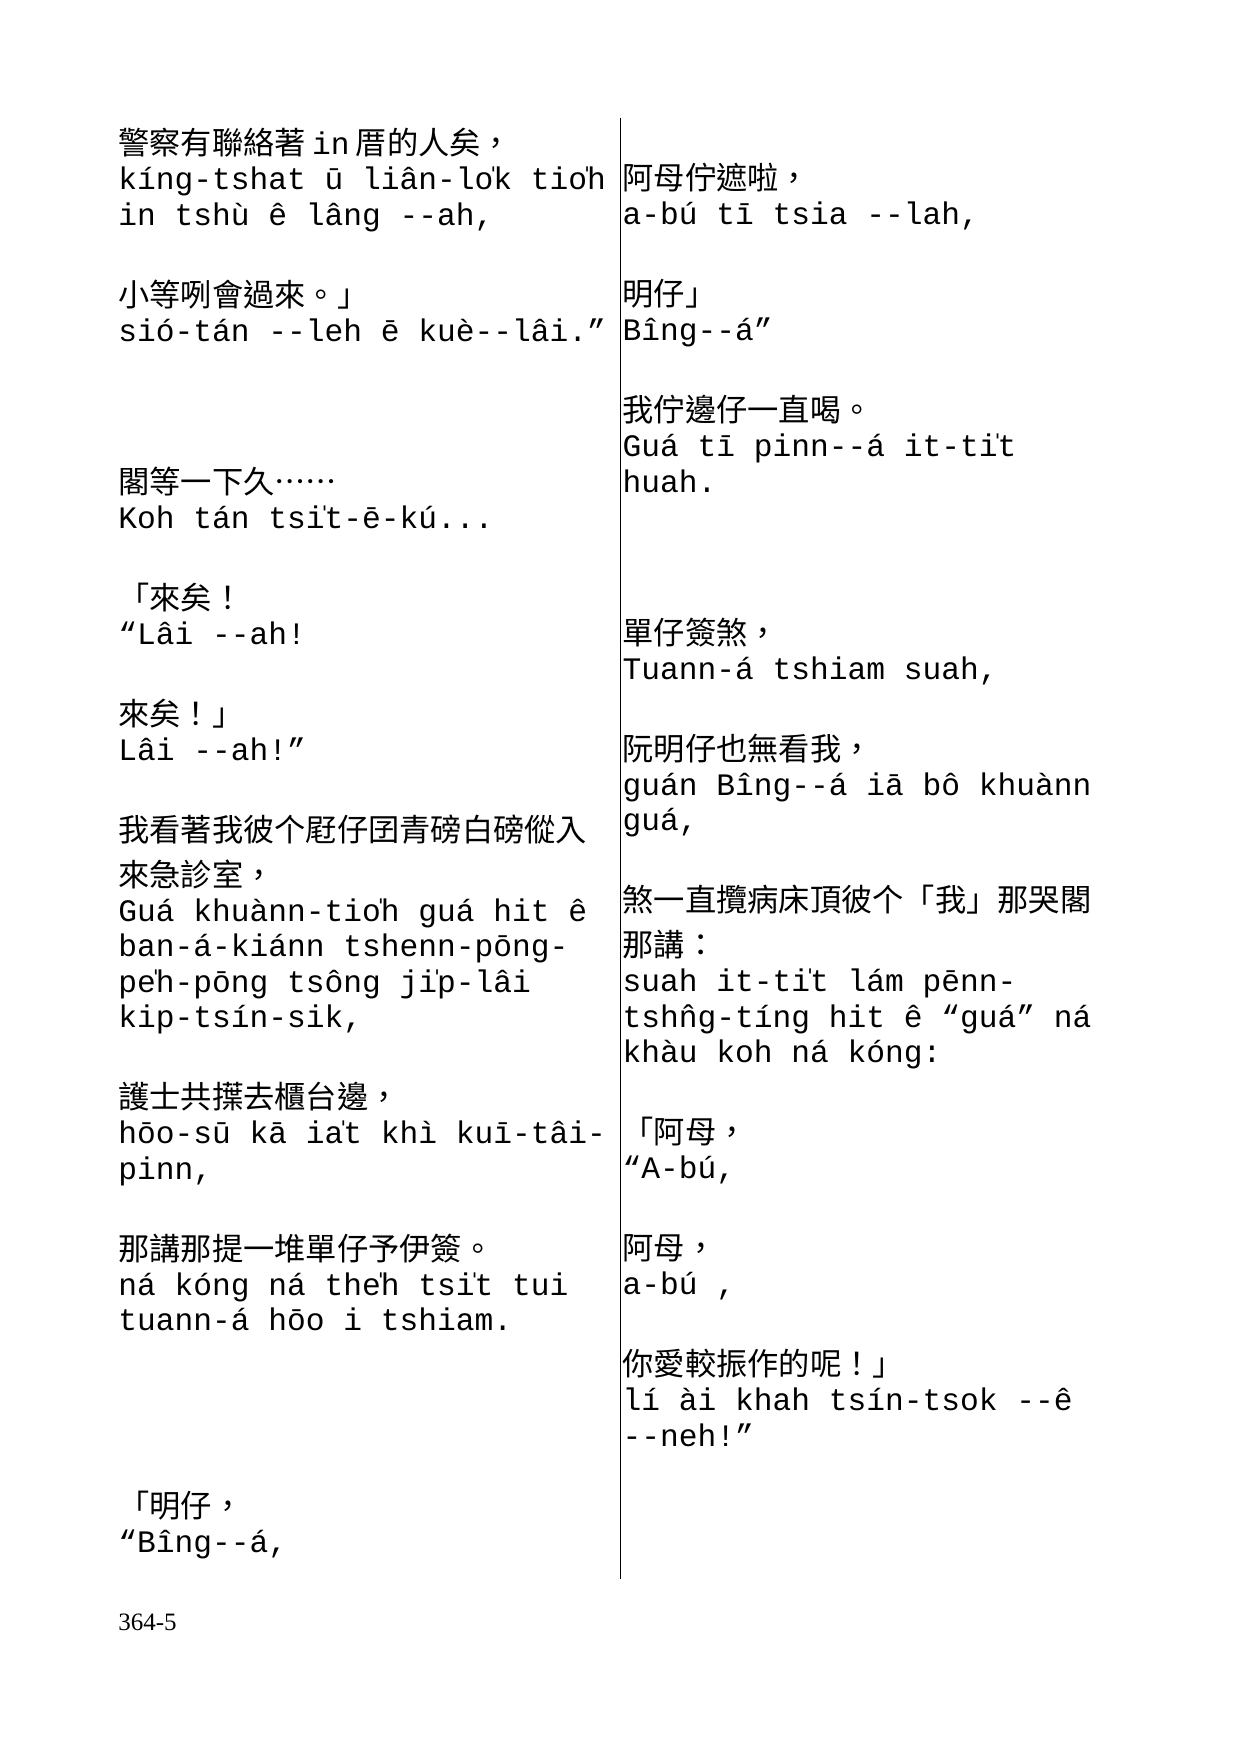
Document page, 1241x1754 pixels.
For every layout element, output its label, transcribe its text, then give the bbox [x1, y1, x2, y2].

text Guá tī pinn--á it-ti̍t huah. [622, 431, 1122, 502]
text 護士共擛去櫃台邊， [118, 1072, 618, 1118]
text a-bú , [622, 1269, 1122, 1304]
text Guá khuànn-tio̍h guá hit ê ban-á-kiánn tshenn-pōng-pe̍h-pōng tsông ji̍p-lâi kip-tsín-sik, [118, 895, 618, 1037]
text 那講那提一堆單仔予伊簽。 [118, 1224, 618, 1269]
text kíng-tshat ū liân-lo̍k tio̍h in tshù ê lâng --ah, [118, 164, 618, 234]
text 閣等一下久…… [118, 457, 618, 502]
text 警察有聯絡著in厝的人矣， [118, 118, 618, 164]
text 阿母， [622, 1223, 1122, 1269]
text 小等咧會過來。」 [118, 270, 618, 315]
text Koh tán tsi̍t-ē-kú... [118, 502, 618, 537]
text ná kóng ná the̍h tsi̍t tui tuann-á hōo i tshiam. [118, 1269, 618, 1340]
text 「來矣！ [118, 573, 618, 618]
text 單仔簽煞， [622, 608, 1122, 653]
text 「明仔， [118, 1482, 618, 1527]
text lí ài khah tsín-tsok --ê --neh!” [622, 1385, 1122, 1456]
text a-bú tī tsia --lah, [622, 199, 1122, 234]
text 你愛較振作的呢！」 [622, 1339, 1122, 1385]
text “Lâi --ah! [118, 618, 618, 653]
text Tuann-á tshiam suah, [622, 653, 1122, 688]
text 我佇邊仔一直喝。 [622, 386, 1122, 431]
text “A-bú, [622, 1153, 1122, 1188]
text hōo-sū kā ia̍t khì kuī-tâi-pinn, [118, 1118, 618, 1188]
text guán Bîng--á iā bô khuànn guá, [622, 769, 1122, 840]
text 明仔」 [622, 269, 1122, 315]
text 「阿母， [622, 1107, 1122, 1153]
text “Bîng--á, [118, 1527, 618, 1562]
text Bîng--á” [622, 315, 1122, 350]
text Lâi --ah!” [118, 734, 618, 769]
text 阿母佇遮啦， [622, 153, 1122, 199]
text 阮明仔也無看我， [622, 724, 1122, 769]
text 煞一直攬病床頂彼个「我」那哭閣那講： [622, 875, 1122, 966]
text sió-tán --leh ē kuè--lâi.” [118, 315, 618, 351]
text 來矣！」 [118, 689, 618, 734]
text 我看著我彼个屘仔囝青磅白磅傱入來急診室， [118, 805, 618, 895]
text suah it-ti̍t lám pēnn-tshn̂g-tíng hit ê “guá” ná khàu koh ná kóng: [622, 966, 1122, 1072]
